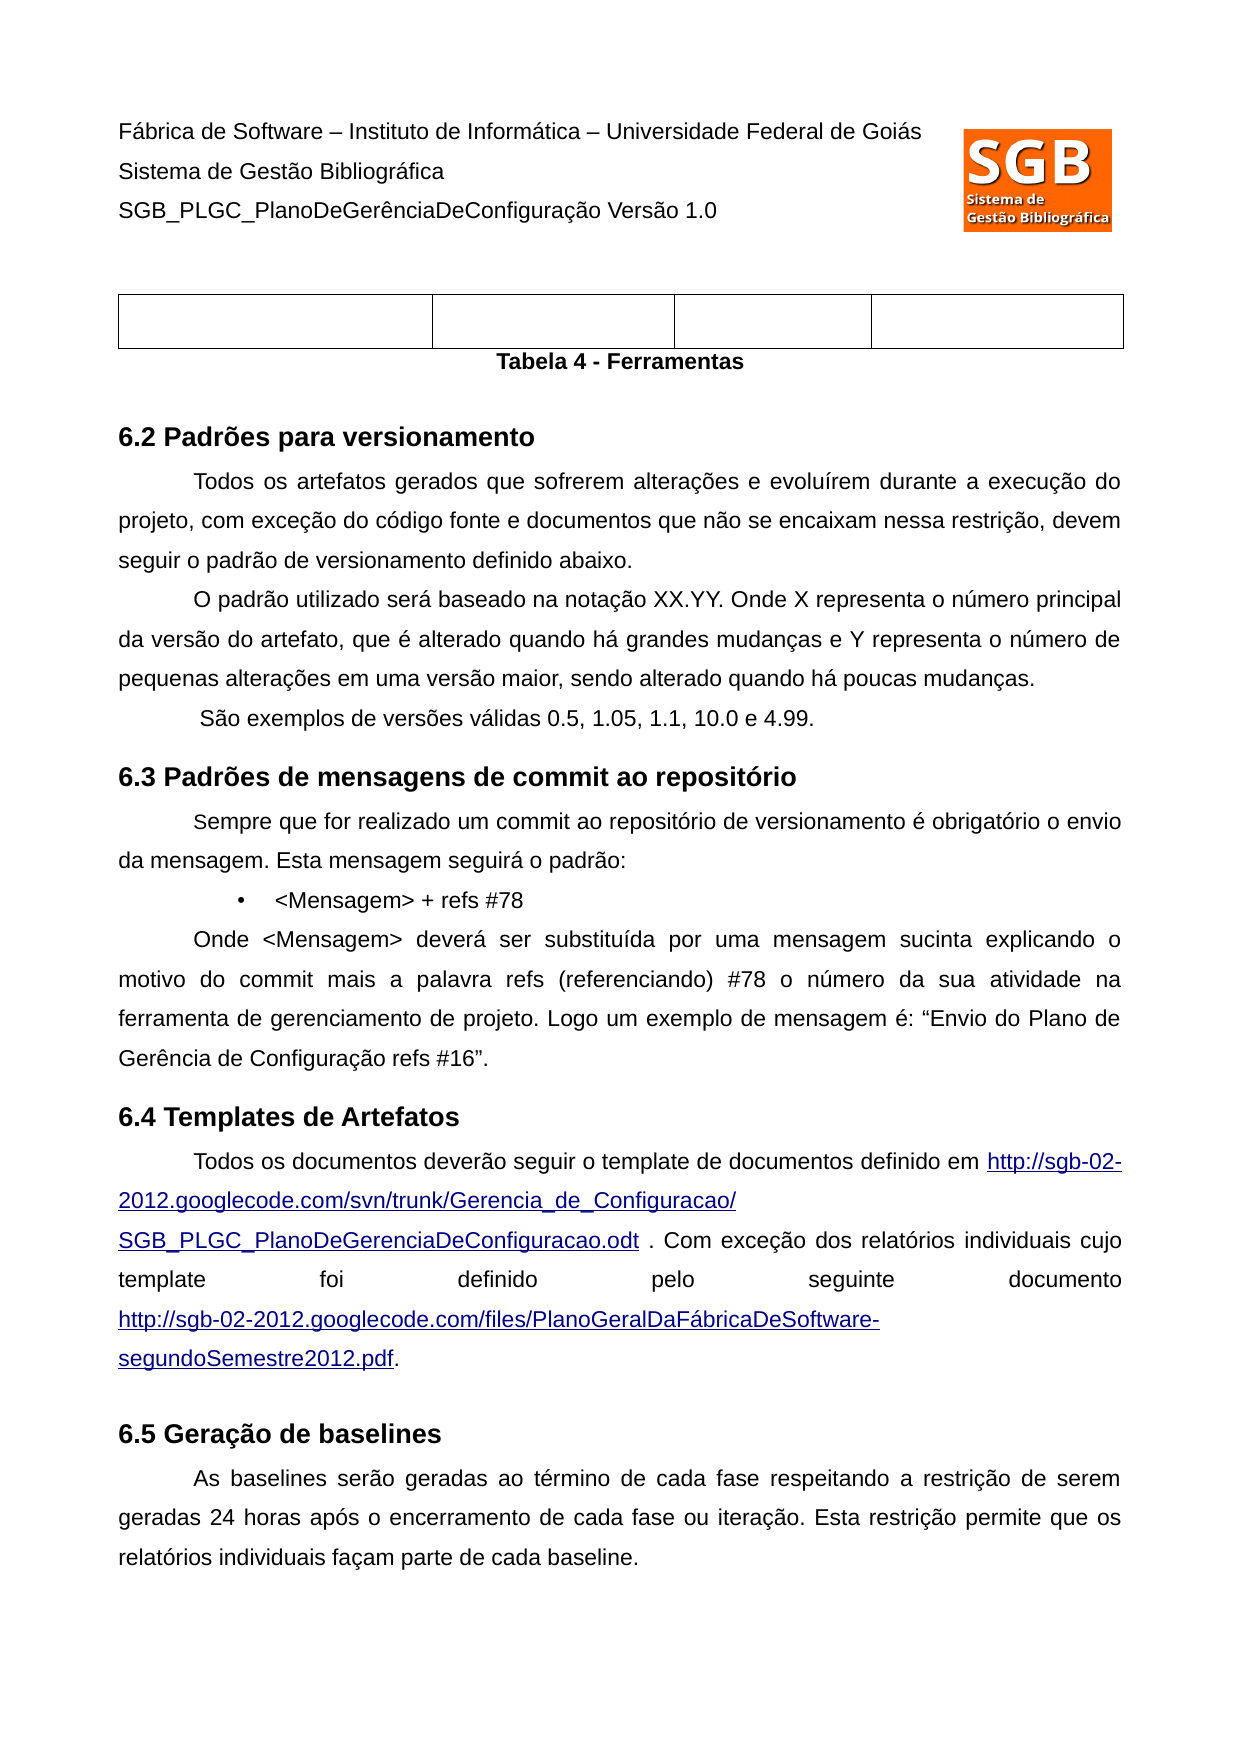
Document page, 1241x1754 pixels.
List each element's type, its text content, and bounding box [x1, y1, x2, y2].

subtitle 6.5 Geração de baselines [118, 1418, 1122, 1449]
subtitle 6.2 Padrões para versionamento [118, 421, 1122, 452]
text Todos os documentos deverão seguir o template de documentos definido em http://sgb-02-2012.googlecode.com/svn/trunk/Gerencia_de_Configuracao/SGB_PLGC_PlanoDeGerenciaDeConfiguracao.odt . Com exceção dos relatórios individuais cujo template foi definido pelo seguinte documento http://sgb-02-2012.googlecode.com/files/PlanoGeralDaFábricaDeSoftware-segundoSemestre2012.pdf. [118, 1148, 1122, 1372]
text São exemplos de versões válidas 0.5, 1.05, 1.1, 10.0 e 4.99. [118, 705, 1122, 731]
list <Mensagem> + refs #78 [237, 887, 1122, 913]
text Sempre que for realizado um commit ao repositório de versionamento é obrigatório o envio da mensagem. Esta mensagem seguirá o padrão: [118, 808, 1122, 874]
table_cell [675, 295, 871, 348]
picture [963, 129, 1112, 232]
subtitle 6.3 Padrões de mensagens de commit ao repositório [118, 761, 1122, 792]
text Tabela 4 - Ferramentas [118, 349, 1122, 375]
table_cell [119, 295, 432, 348]
subtitle 6.4 Templates de Artefatos [118, 1101, 1122, 1132]
table_cell [872, 295, 1123, 348]
table_cell [433, 295, 674, 348]
text As baselines serão geradas ao término de cada fase respeitando a restrição de serem geradas 24 horas após o encerramento de cada fase ou iteração. Esta restrição permite que os relatórios individuais façam parte de cada baseline. [118, 1465, 1122, 1570]
text O padrão utilizado será baseado na notação XX.YY. Onde X representa o número principal da versão do artefato, que é alterado quando há grandes mudanças e Y representa o número de pequenas alterações em uma versão maior, sendo alterado quando há poucas mudanças. [118, 586, 1122, 692]
text Onde <Mensagem> deverá ser substituída por uma mensagem sucinta explicando o motivo do commit mais a palavra refs (referenciando) #78 o número da sua atividade na ferramenta de gerenciamento de projeto. Logo um exemplo de mensagem é: “Envio do Plano de Gerência de Configuração refs #16”. [118, 926, 1122, 1071]
text Todos os artefatos gerados que sofrerem alterações e evoluírem durante a execução do projeto, com exceção do código fonte e documentos que não se encaixam nessa restrição, devem seguir o padrão de versionamento definido abaixo. [118, 468, 1122, 573]
